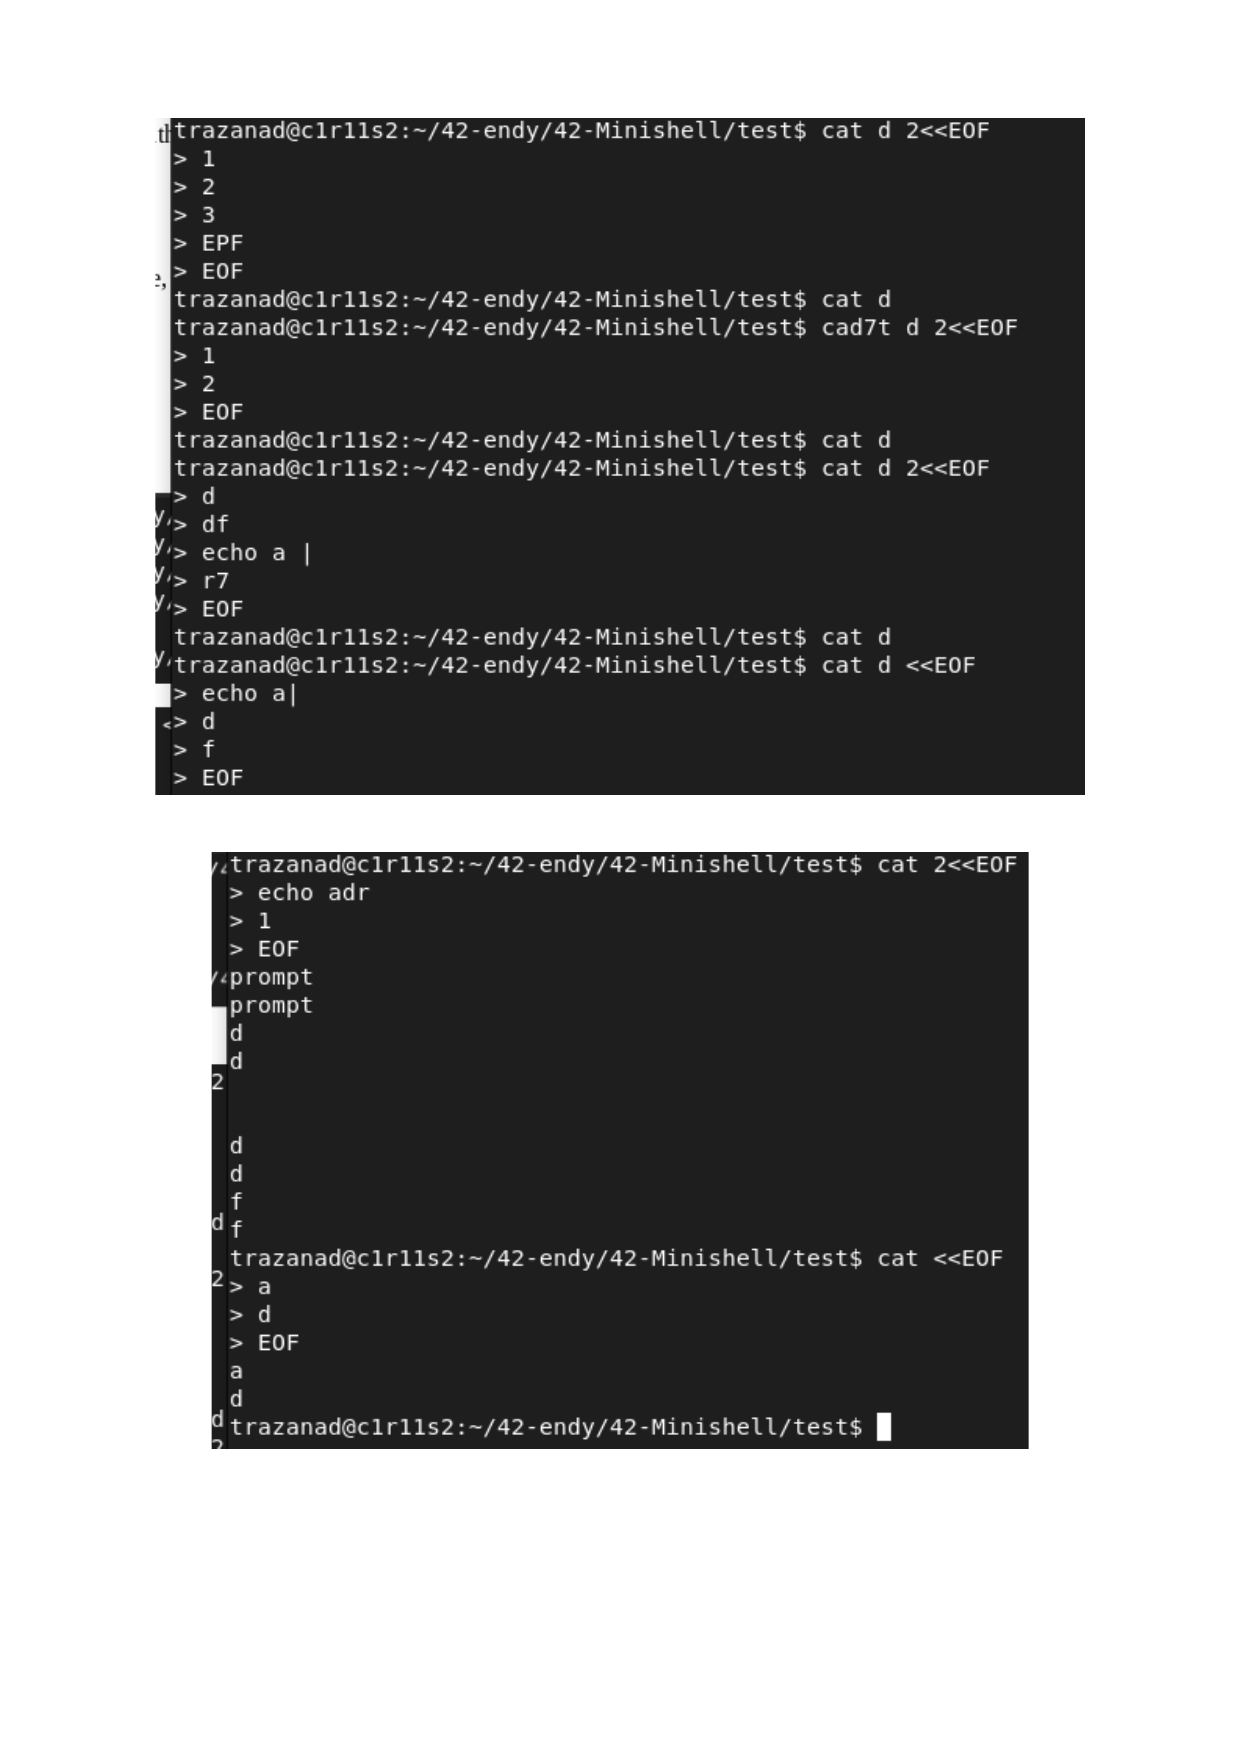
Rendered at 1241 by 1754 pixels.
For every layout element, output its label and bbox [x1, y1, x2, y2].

picture [155, 118, 1085, 795]
picture [211, 852, 1029, 1449]
